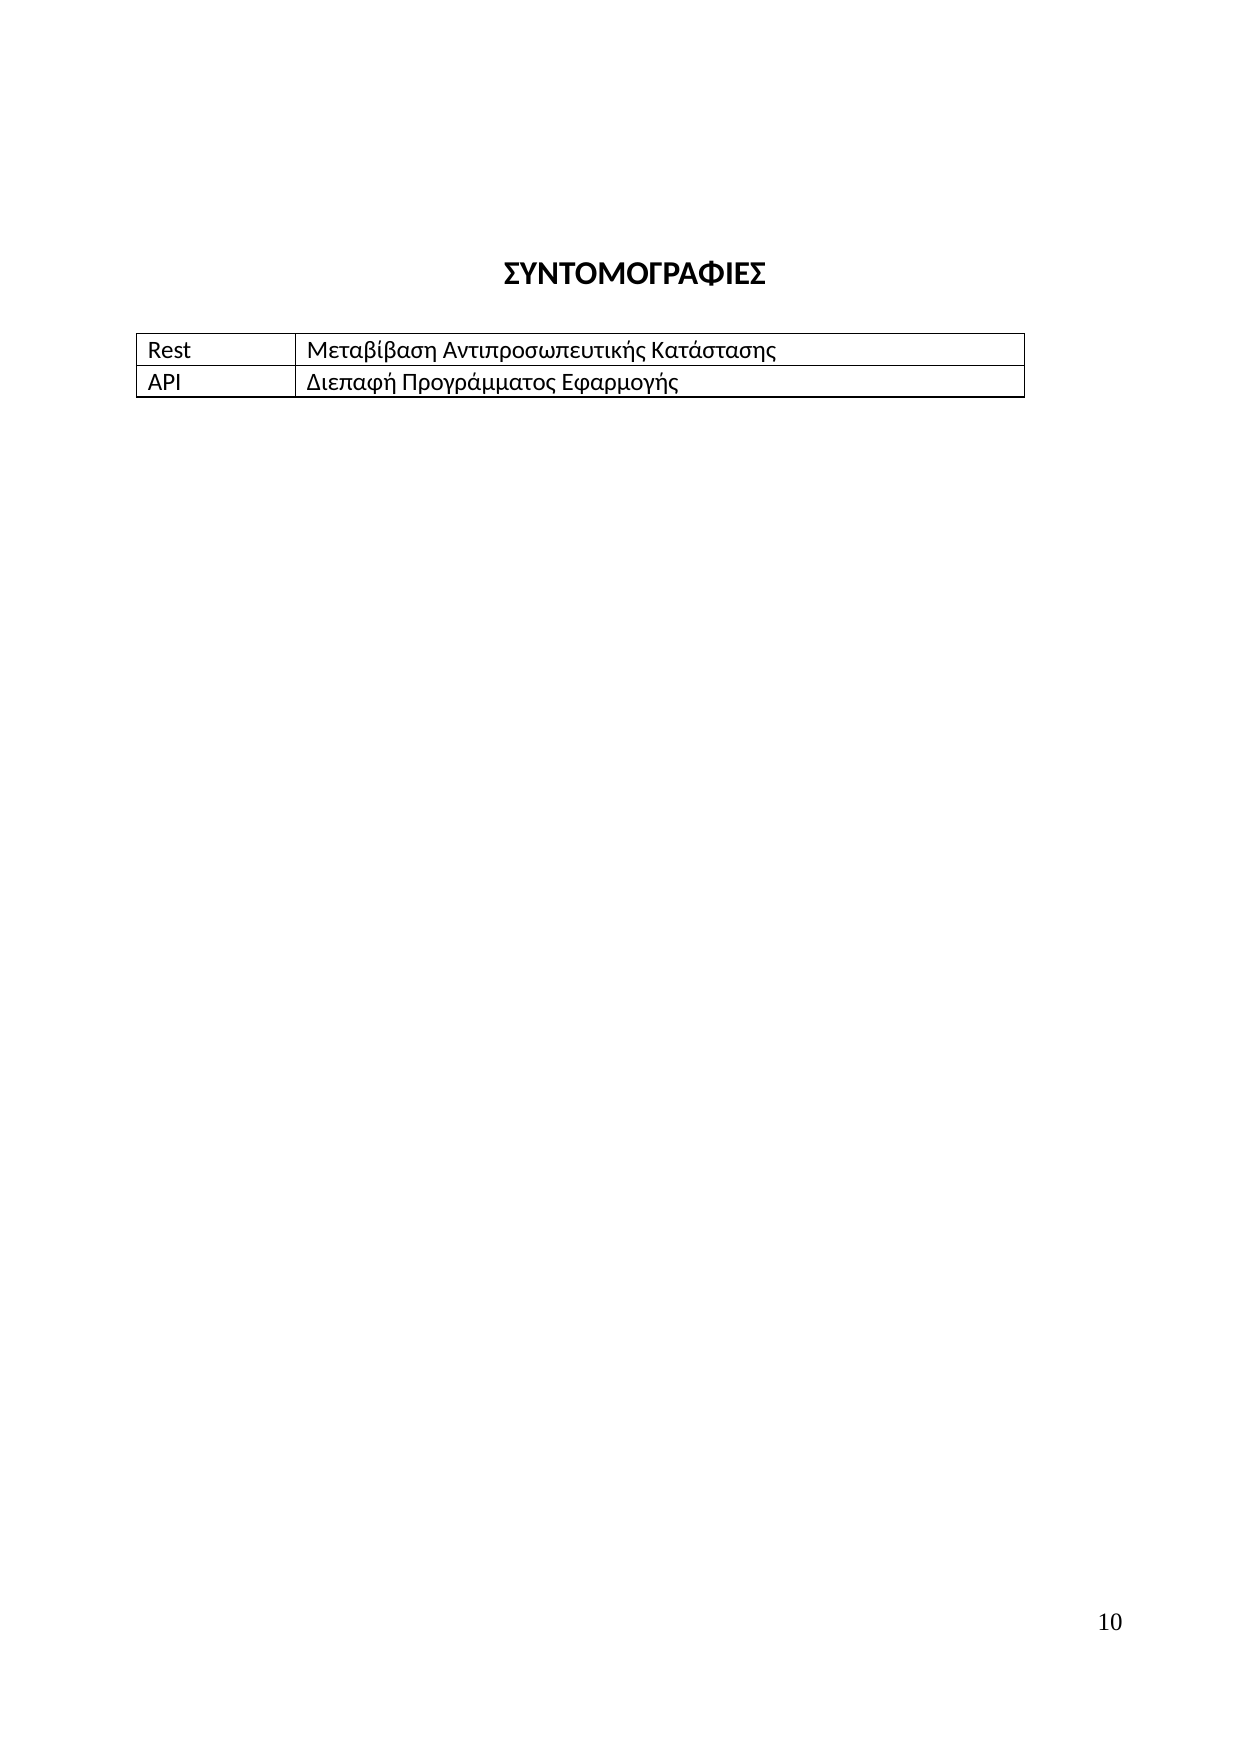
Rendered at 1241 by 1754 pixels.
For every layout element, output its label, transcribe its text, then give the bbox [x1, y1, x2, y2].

table_header Rest [137, 334, 295, 365]
table_cell API [137, 366, 295, 396]
text ΣΥΝΤΟΜΟΓΡΑΦΊΕΣ [148, 252, 1122, 293]
table_cell Διεπαφή Προγράμματος Εφαρμογής [296, 366, 1024, 396]
table_header Μεταβίβαση Αντιπροσωπευτικής Κατάστασης [296, 334, 1024, 365]
